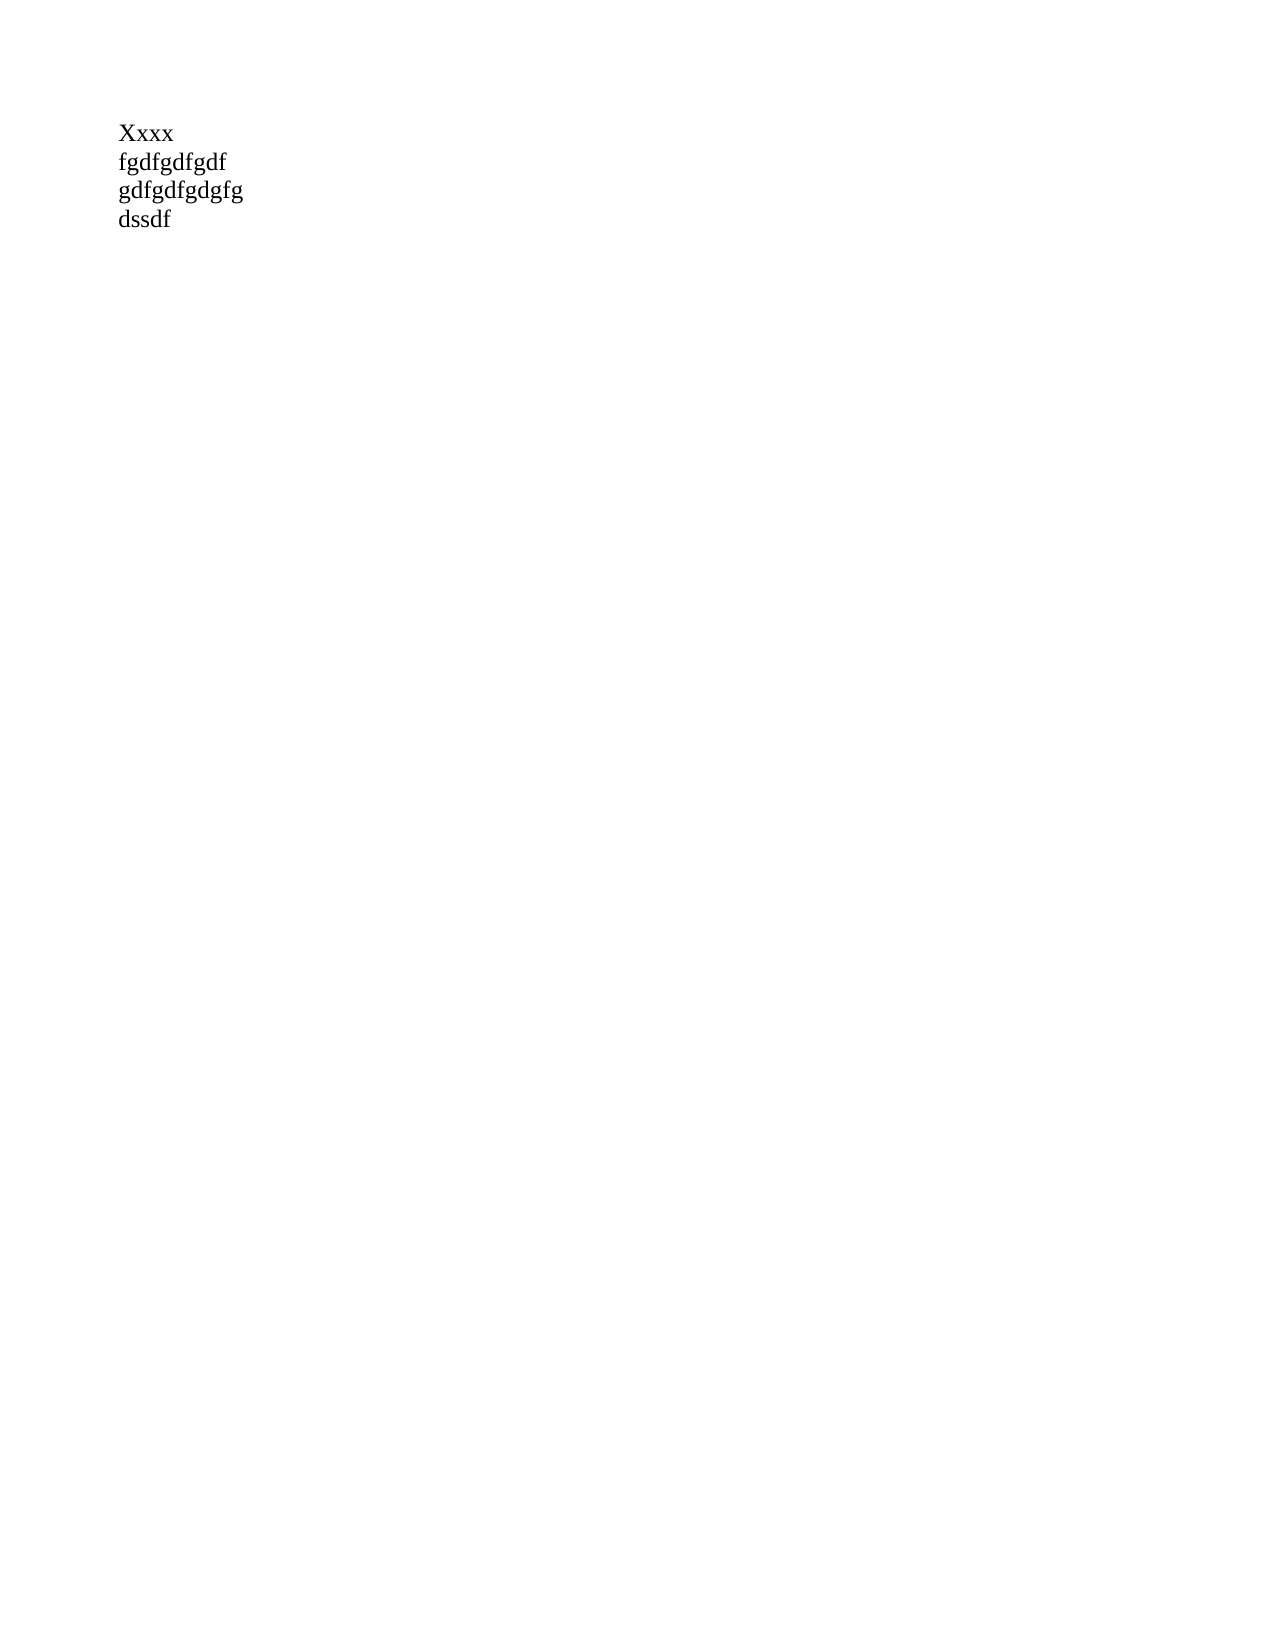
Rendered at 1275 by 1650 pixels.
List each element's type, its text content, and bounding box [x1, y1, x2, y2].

text fgdfgdfgdf [118, 147, 1157, 176]
text Xxxx [118, 118, 1157, 147]
text dssdf [118, 204, 1157, 233]
text gdfgdfgdgfg [118, 176, 1157, 204]
